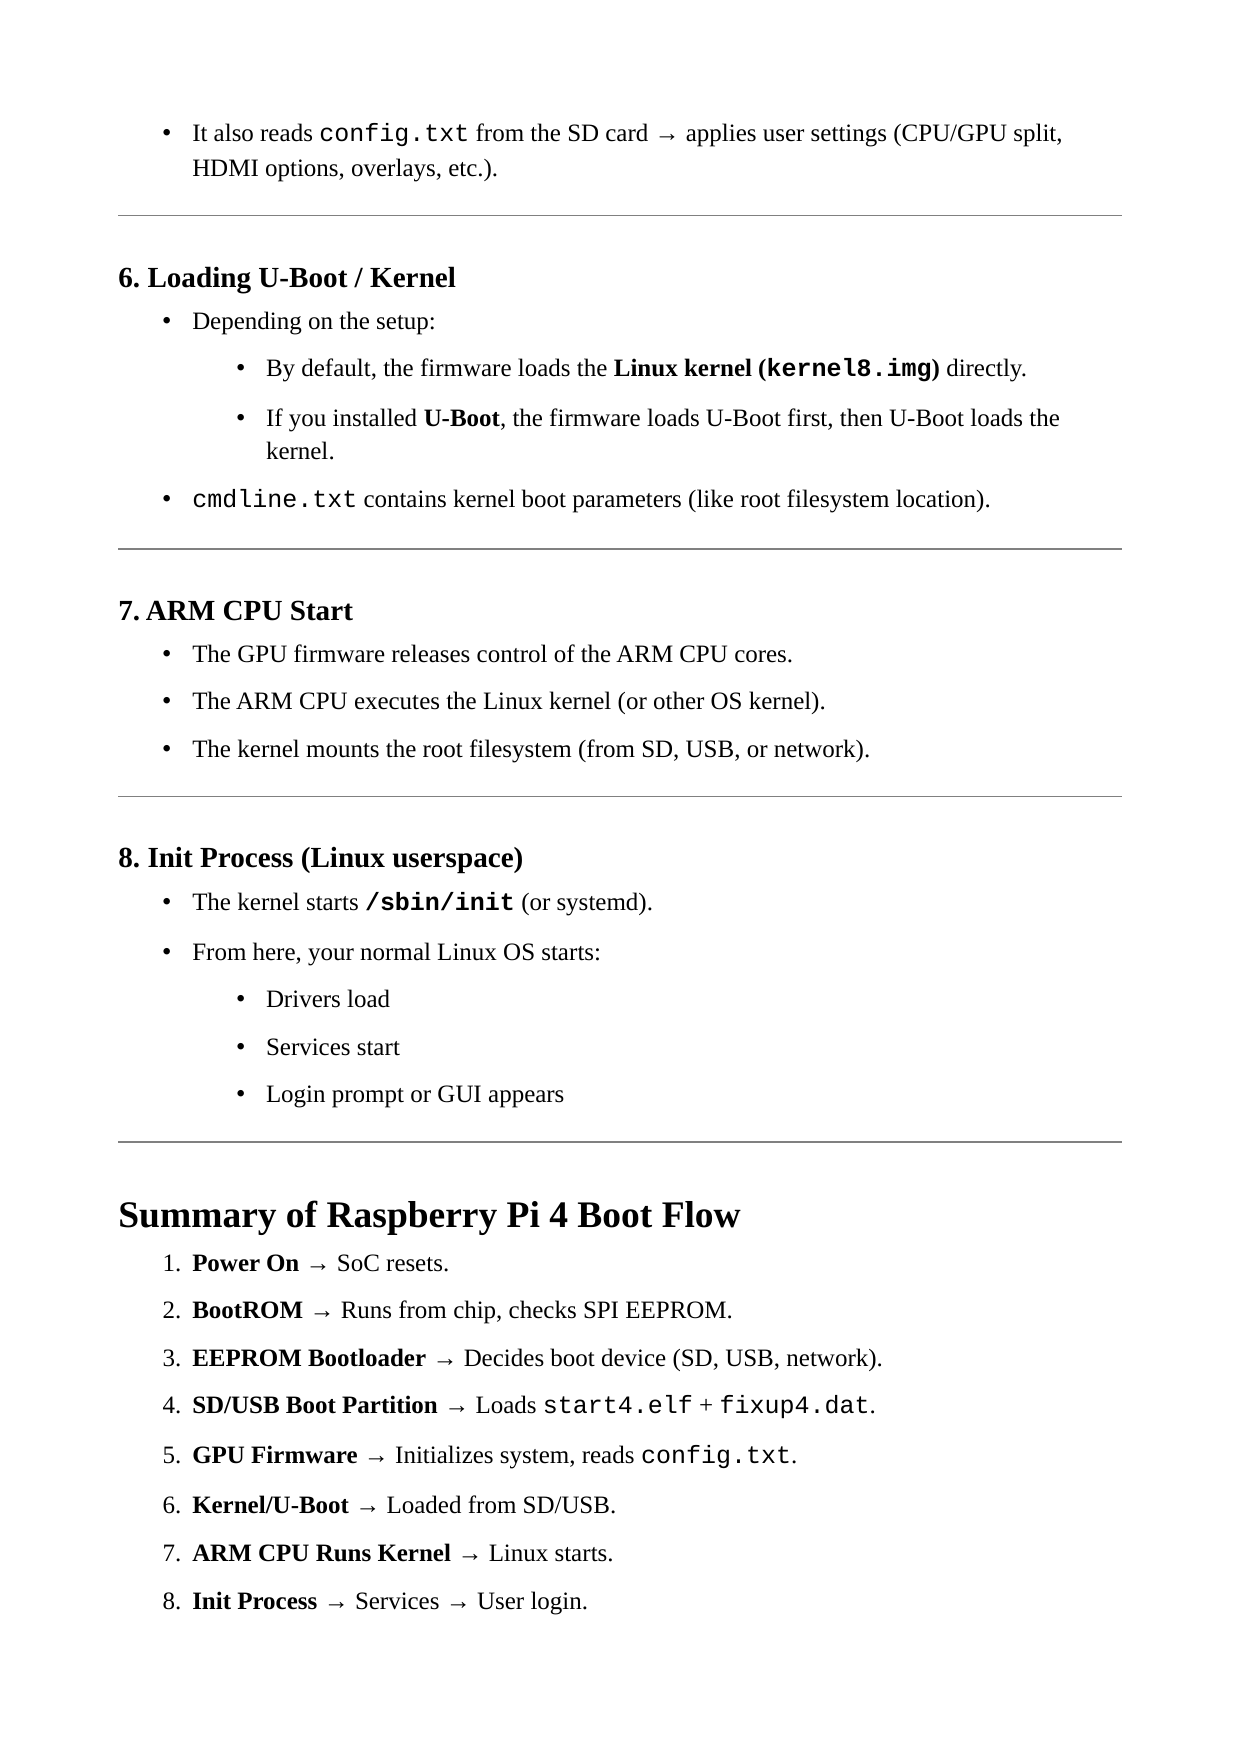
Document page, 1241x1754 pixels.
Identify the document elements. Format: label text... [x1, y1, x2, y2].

list Power On → SoC resets. [162, 1248, 1122, 1276]
list The kernel mounts the root filesystem (from SD, USB, or network). [162, 734, 1122, 763]
list Depending on the setup: [162, 306, 1122, 334]
list Services start [236, 1032, 1122, 1061]
list The ARM CPU executes the Linux kernel (or other OS kernel). [162, 686, 1122, 715]
list ARM CPU Runs Kernel → Linux starts. [162, 1538, 1122, 1567]
list If you installed U-Boot, the firmware loads U-Boot first, then U-Boot loads the kernel. [236, 403, 1122, 465]
list SD/USB Boot Partition → Loads start4.elf + fixup4.dat. [162, 1391, 1122, 1421]
list It also reads config.txt from the SD card → applies user settings (CPU/GPU split, HDMI options, overlays, etc.). [162, 118, 1122, 182]
list By default, the firmware loads the Linux kernel (kernel8.img) directly. [236, 353, 1122, 384]
list GPU Firmware → Initializes system, reads config.txt. [162, 1441, 1122, 1471]
subtitle 6. Loading U-Boot / Kernel [118, 260, 1122, 293]
list Init Process → Services → User login. [162, 1586, 1122, 1614]
list EEPROM Bootloader → Decides boot device (SD, USB, network). [162, 1343, 1122, 1372]
list Login prompt or GUI appears [236, 1079, 1122, 1108]
list The kernel starts /sbin/init (or systemd). [162, 887, 1122, 917]
subtitle 7. ARM CPU Start [118, 593, 1122, 626]
list Drivers load [236, 984, 1122, 1013]
list The GPU firmware releases control of the ARM CPU cores. [162, 639, 1122, 668]
subtitle Summary of Raspberry Pi 4 Boot Flow [118, 1192, 1122, 1235]
list cmdline.txt contains kernel boot parameters (like root filesystem location). [162, 484, 1122, 515]
list From here, your normal Linux OS starts: [162, 937, 1122, 965]
list Kernel/U-Boot → Loaded from SD/USB. [162, 1491, 1122, 1519]
list BootROM → Runs from chip, checks SPI EEPROM. [162, 1295, 1122, 1324]
subtitle 8. Init Process (Linux userspace) [118, 841, 1122, 874]
